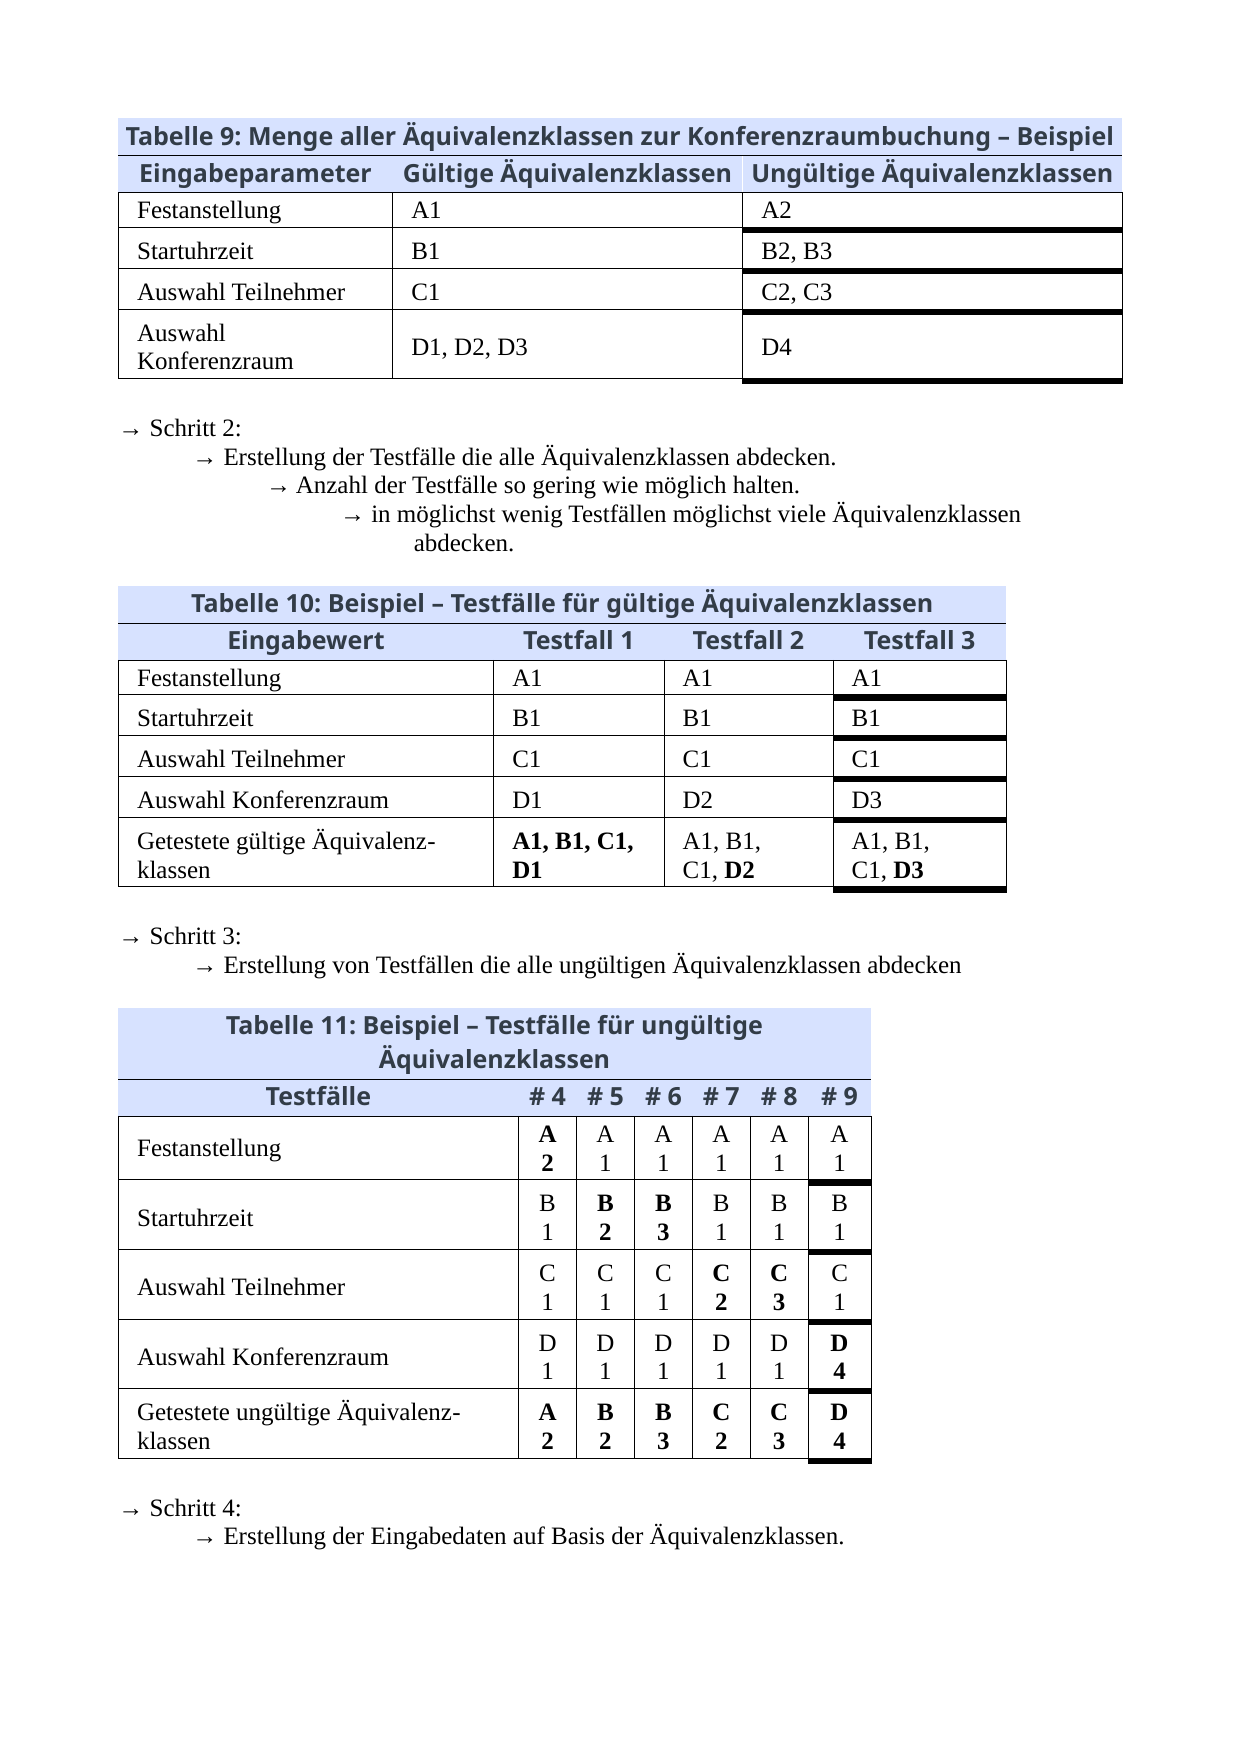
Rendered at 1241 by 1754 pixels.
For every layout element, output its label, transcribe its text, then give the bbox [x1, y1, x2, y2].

table_cell Auswahl Konferenzraum [119, 1320, 518, 1388]
table_cell # 4 [518, 1080, 576, 1116]
table_cell C2 [693, 1250, 750, 1318]
table_cell # 7 [692, 1080, 750, 1116]
table_cell Auswahl Teilnehmer [119, 1250, 518, 1318]
table_cell D1 [494, 777, 664, 817]
table_cell D4 [809, 1325, 871, 1388]
table_cell A2 [519, 1117, 576, 1179]
table_cell Testfall 2 [664, 624, 833, 660]
table_cell C1 [519, 1250, 576, 1318]
table_cell Getestete gültige Äquivalenz­klassen [119, 818, 493, 886]
table_cell C1 [577, 1250, 634, 1318]
table_cell Ungültige Äquivalenzklassen [743, 156, 1122, 192]
table_header Tabelle 10: Beispiel – Testfälle für gültige Äquivalenzklassen [118, 586, 1006, 623]
table_cell # 5 [576, 1080, 634, 1116]
table_cell D1 [577, 1320, 634, 1388]
table_cell Eingabewert [118, 624, 493, 660]
text → Erstellung der Testfälle die alle Äquivalenzklassen abdecken. [118, 442, 1122, 471]
table_cell # 6 [634, 1080, 692, 1116]
table_cell Auswahl Teilnehmer [119, 269, 392, 308]
table_cell A2 [519, 1389, 576, 1458]
table_cell Festanstellung [119, 1117, 518, 1179]
table_cell B1 [834, 701, 1006, 735]
table_cell Startuhrzeit [119, 695, 493, 735]
table_cell # 9 [808, 1080, 871, 1116]
table_cell Festanstellung [119, 661, 493, 694]
table_cell B1 [751, 1180, 808, 1249]
table_cell Festanstellung [119, 193, 392, 227]
table_cell A1, B1, C1, D2 [665, 818, 833, 886]
table_cell C1 [834, 741, 1006, 776]
table_cell B1 [693, 1180, 750, 1249]
table_cell Testfälle [118, 1080, 518, 1116]
table_cell C1 [809, 1255, 871, 1318]
table_cell A1 [393, 193, 742, 227]
table_cell B1 [665, 695, 833, 735]
table_cell C2, C3 [743, 274, 1122, 308]
table_cell A1 [751, 1117, 808, 1179]
table_cell A2 [743, 193, 1122, 227]
table_header Tabelle 11: Beispiel – Testfälle für ungültige Äquivalenzklassen [118, 1008, 871, 1079]
table_cell A1 [665, 661, 833, 694]
table_cell C1 [494, 736, 664, 776]
table_cell D4 [809, 1394, 871, 1458]
table_cell D2 [665, 777, 833, 817]
table_cell B2, B3 [743, 233, 1122, 268]
table_cell D1 [751, 1320, 808, 1388]
table_cell D3 [834, 782, 1006, 817]
table_cell C2 [693, 1389, 750, 1458]
text → Anzahl der Testfälle so gering wie möglich halten. [118, 471, 1122, 499]
table_cell A1 [635, 1117, 692, 1179]
table_cell A1 [577, 1117, 634, 1179]
table_header Tabelle 9: Menge aller Äquivalenzklassen zur Konferenzraumbuchung – Beispiel [118, 118, 1122, 155]
table_cell B1 [519, 1180, 576, 1249]
table_cell A1 [809, 1117, 871, 1179]
table_cell C1 [635, 1250, 692, 1318]
table_cell A1, B1, C1, D3 [834, 823, 1006, 886]
table_cell D1 [635, 1320, 692, 1388]
table_cell A1 [693, 1117, 750, 1179]
table_cell C3 [751, 1250, 808, 1318]
table_cell B3 [635, 1180, 692, 1249]
table_cell B2 [577, 1389, 634, 1458]
text → Erstellung der Eingabedaten auf Basis der Äquivalenzklassen. [118, 1521, 1122, 1550]
table_cell Auswahl Konferenzraum [119, 310, 392, 378]
table_cell D4 [743, 315, 1122, 378]
table_cell C1 [393, 269, 742, 308]
table_cell B1 [393, 228, 742, 268]
text → Erstellung von Testfällen die alle ungültigen Äquivalenzklassen abdecken [118, 950, 1122, 979]
table_cell A1, B1, C1, D1 [494, 818, 664, 886]
table_cell Auswahl Konferenzraum [119, 777, 493, 817]
table_cell Testfall 3 [833, 624, 1006, 660]
table_cell Startuhrzeit [119, 1180, 518, 1249]
table_cell Gültige Äquivalenzklassen [392, 156, 742, 192]
text → in möglichst wenig Testfällen möglichst viele Äquivalenzklassen [118, 499, 1122, 528]
table_cell C3 [751, 1389, 808, 1458]
table_cell Auswahl Teilnehmer [119, 736, 493, 776]
table_cell B1 [494, 695, 664, 735]
table_cell B1 [809, 1186, 871, 1249]
text → Schritt 2: [118, 413, 1122, 442]
table_cell D1, D2, D3 [393, 310, 742, 378]
table_cell A1 [494, 661, 664, 694]
table_cell B3 [635, 1389, 692, 1458]
table_cell Testfall 1 [493, 624, 664, 660]
text abdecken. [118, 528, 1122, 557]
table_cell # 8 [750, 1080, 808, 1116]
table_cell Eingabeparameter [118, 156, 392, 192]
table_cell B2 [577, 1180, 634, 1249]
text → Schritt 3: [118, 921, 1122, 950]
table_cell D1 [519, 1320, 576, 1388]
table_cell A1 [834, 661, 1006, 694]
text → Schritt 4: [118, 1493, 1122, 1521]
table_cell Startuhrzeit [119, 228, 392, 268]
table_cell C1 [665, 736, 833, 776]
table_cell D1 [693, 1320, 750, 1388]
table_cell Getestete ungültige Äquivalenz­klassen [119, 1389, 518, 1458]
